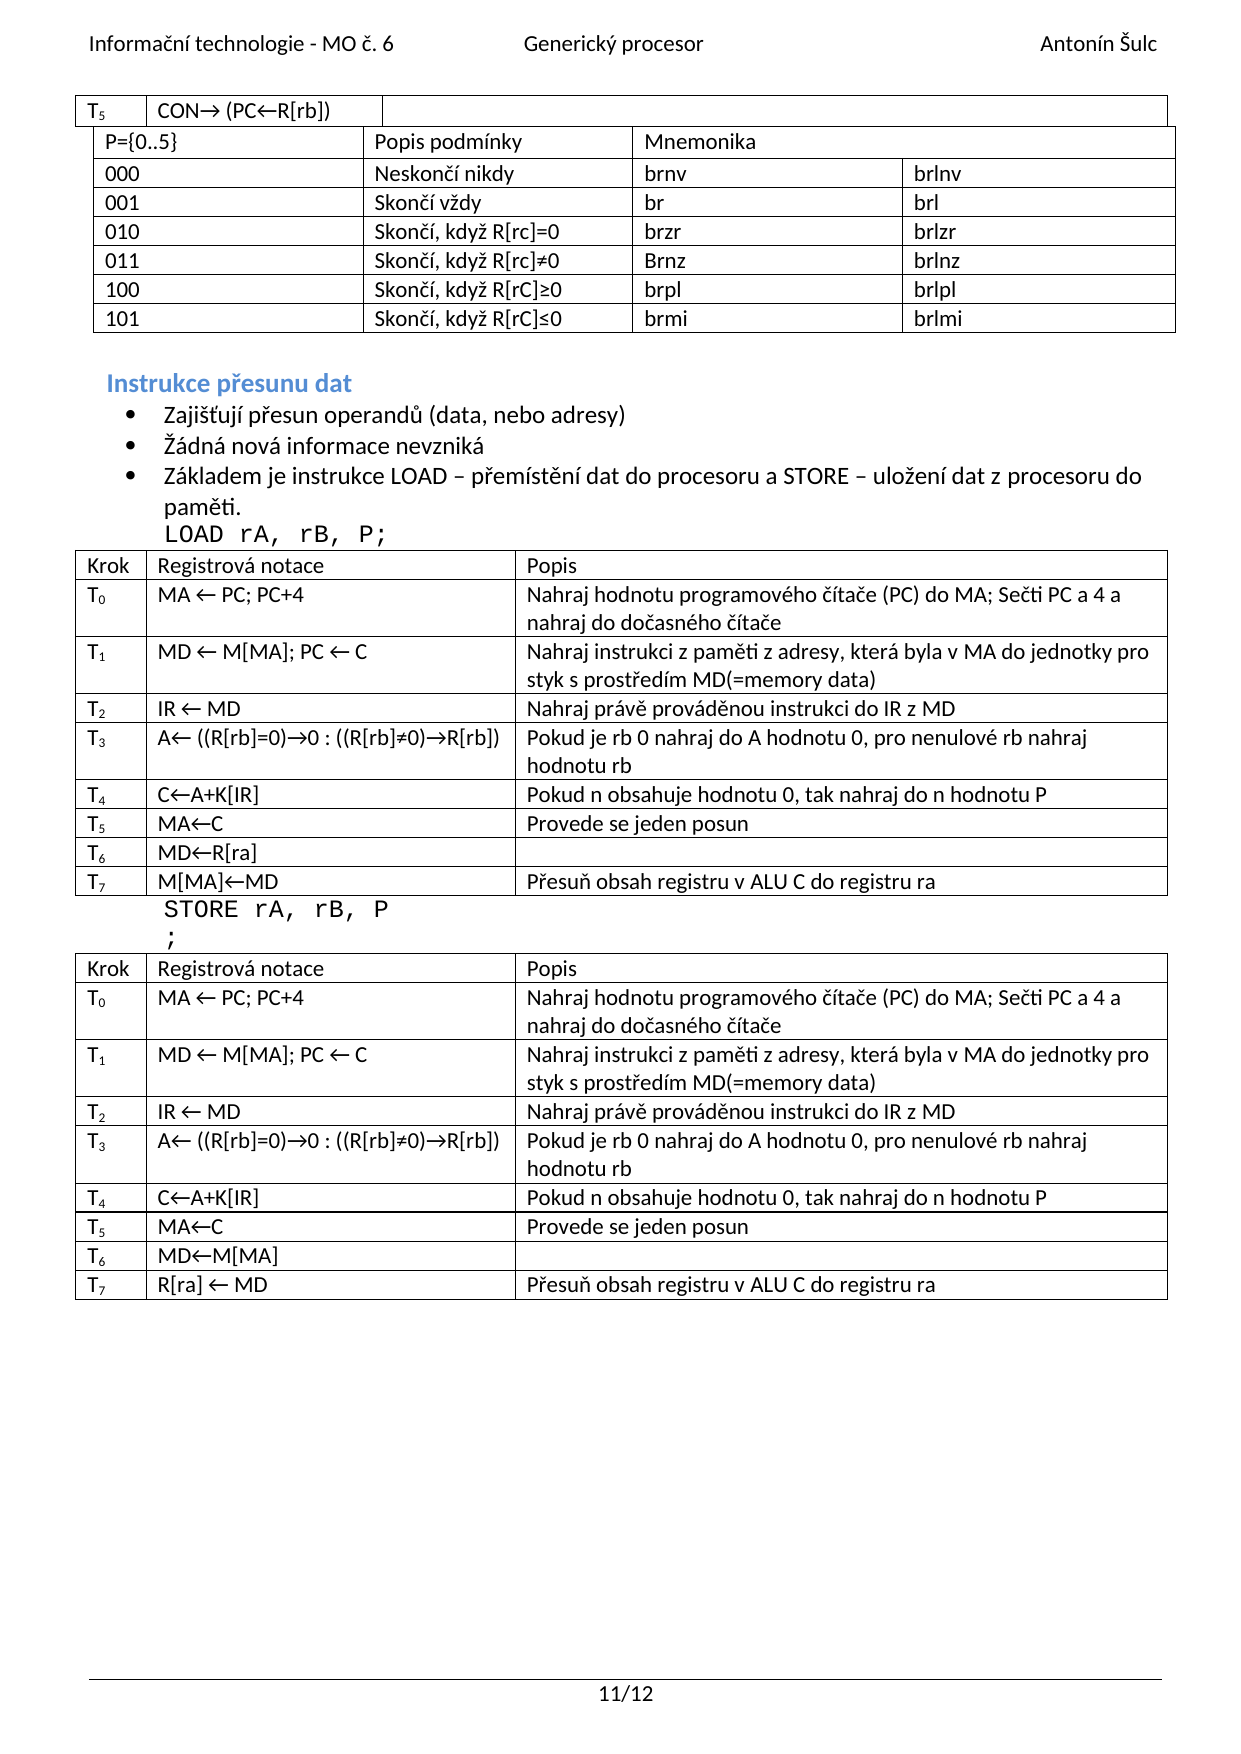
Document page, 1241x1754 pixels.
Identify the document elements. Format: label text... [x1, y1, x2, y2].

table_cell Brnz [633, 246, 902, 274]
table_cell Popis podmínky [364, 127, 632, 158]
table_header Popis [516, 954, 1167, 982]
table_cell T5 [76, 809, 146, 837]
table_cell [76, 245, 93, 274]
table_cell Skončí, když R[rC]≥0 [364, 275, 632, 303]
text LOAD rA, rB, P; [164, 521, 1162, 550]
table_cell Pokud n obsahuje hodnotu 0, tak nahraj do n hodnotu P [516, 780, 1167, 808]
table_header Krok [76, 551, 146, 579]
table_cell Nahraj hodnotu programového čítače (PC) do MA; Sečti PC a 4 a nahraj do dočasného čítače [516, 580, 1167, 636]
table_cell 101 [94, 304, 363, 332]
table_cell T5 [76, 1213, 146, 1241]
table_header Krok [76, 954, 146, 982]
table_cell brnv [633, 159, 902, 187]
table_cell T4 [76, 1184, 146, 1211]
table_cell IR ← MD [147, 1097, 515, 1125]
table_cell T6 [76, 1242, 146, 1269]
table_cell [383, 96, 1167, 126]
table_cell [76, 158, 93, 187]
table_cell C←A+K[IR] [147, 1184, 515, 1211]
table_cell T7 [76, 867, 146, 895]
table_cell Nahraj instrukci z paměti z adresy, která byla v MA do jednotky pro styk s prostředím MD(=memory data) [516, 1040, 1167, 1096]
table_cell MA ← PC; PC+4 [147, 983, 515, 1039]
table_cell T3 [76, 723, 146, 779]
table_cell [1168, 95, 1175, 126]
table_cell [76, 303, 93, 332]
table_cell 011 [94, 246, 363, 274]
table_cell MA ← PC; PC+4 [147, 580, 515, 636]
table_header Popis [516, 551, 1167, 579]
table_cell brzr [633, 217, 902, 245]
list Zajišťují přesun operandů (data, nebo adresy) [126, 399, 1162, 430]
table_cell Pokud je rb 0 nahraj do A hodnotu 0, pro nenulové rb nahraj hodnotu rb [516, 1126, 1167, 1182]
text Instrukce přesunu dat [106, 366, 1162, 399]
table_cell MD←M[MA] [147, 1242, 515, 1269]
table_cell Nahraj právě prováděnou instrukci do IR z MD [516, 694, 1167, 722]
table_cell MA←C [147, 1213, 515, 1241]
table_cell Nahraj hodnotu programového čítače (PC) do MA; Sečti PC a 4 a nahraj do dočasného čítače [516, 983, 1167, 1039]
table_cell C←A+K[IR] [147, 780, 515, 808]
text ; [164, 925, 1162, 953]
table_cell Pokud n obsahuje hodnotu 0, tak nahraj do n hodnotu P [516, 1184, 1167, 1211]
table_cell M[MA]←MD [147, 867, 515, 895]
table_cell 000 [94, 159, 363, 187]
table_cell brlnz [903, 246, 1175, 274]
table_cell T6 [76, 838, 146, 866]
table_cell T3 [76, 1126, 146, 1182]
table_cell [76, 127, 93, 158]
table_cell Mnemonika [633, 127, 1175, 158]
table_cell 010 [94, 217, 363, 245]
list Žádná nová informace nevzniká [126, 430, 1162, 460]
table_header Registrová notace [147, 954, 515, 982]
table_cell IR ← MD [147, 694, 515, 722]
table_cell T5 [76, 96, 146, 126]
text STORE rA, rB, P [164, 896, 1162, 925]
table_cell R[ra] ← MD [147, 1271, 515, 1299]
table_cell A← ((R[rb]=0)→0 : ((R[rb]≠0)→R[rb]) [147, 1126, 515, 1182]
table_cell br [633, 188, 902, 216]
table_cell [76, 216, 93, 245]
table_cell Skončí, když R[rc]≠0 [364, 246, 632, 274]
table_cell Nahraj instrukci z paměti z adresy, která byla v MA do jednotky pro styk s prostředím MD(=memory data) [516, 637, 1167, 693]
table_cell MD ← M[MA]; PC ← C [147, 637, 515, 693]
table_cell T1 [76, 637, 146, 693]
table_cell T4 [76, 780, 146, 808]
table_cell [76, 187, 93, 216]
table_cell T1 [76, 1040, 146, 1096]
table_cell brlnv [903, 159, 1175, 187]
table_cell brlmi [903, 304, 1175, 332]
table_cell T2 [76, 1097, 146, 1125]
table_cell brl [903, 188, 1175, 216]
table_cell Neskončí nikdy [364, 159, 632, 187]
table_cell brpl [633, 275, 902, 303]
table_cell Skončí, když R[rc]=0 [364, 217, 632, 245]
table_cell T7 [76, 1271, 146, 1299]
table_cell T0 [76, 983, 146, 1039]
table_cell Provede se jeden posun [516, 809, 1167, 837]
table_cell brlzr [903, 217, 1175, 245]
table_cell [516, 1242, 1167, 1269]
table_cell Nahraj právě prováděnou instrukci do IR z MD [516, 1097, 1167, 1125]
table_cell 100 [94, 275, 363, 303]
list Základem je instrukce LOAD – přemístění dat do procesoru a STORE – uložení dat z procesoru do paměti. [126, 460, 1162, 521]
table_cell Přesuň obsah registru v ALU C do registru ra [516, 867, 1167, 895]
table_cell MA←C [147, 809, 515, 837]
table_cell A← ((R[rb]=0)→0 : ((R[rb]≠0)→R[rb]) [147, 723, 515, 779]
table_cell brlpl [903, 275, 1175, 303]
table_cell Pokud je rb 0 nahraj do A hodnotu 0, pro nenulové rb nahraj hodnotu rb [516, 723, 1167, 779]
table_cell 001 [94, 188, 363, 216]
table_cell P={0..5} [94, 127, 363, 158]
table_cell Skončí, když R[rC]≤0 [364, 304, 632, 332]
table_header Registrová notace [147, 551, 515, 579]
table_cell [76, 274, 93, 303]
table_cell [516, 838, 1167, 866]
table_cell MD ← M[MA]; PC ← C [147, 1040, 515, 1096]
table_cell MD←R[ra] [147, 838, 515, 866]
table_cell T0 [76, 580, 146, 636]
table_cell Skončí vždy [364, 188, 632, 216]
table_cell Přesuň obsah registru v ALU C do registru ra [516, 1271, 1167, 1299]
table_cell Provede se jeden posun [516, 1213, 1167, 1241]
table_cell CON→ (PC←R[rb]) [147, 96, 382, 126]
table_cell brmi [633, 304, 902, 332]
table_cell T2 [76, 694, 146, 722]
